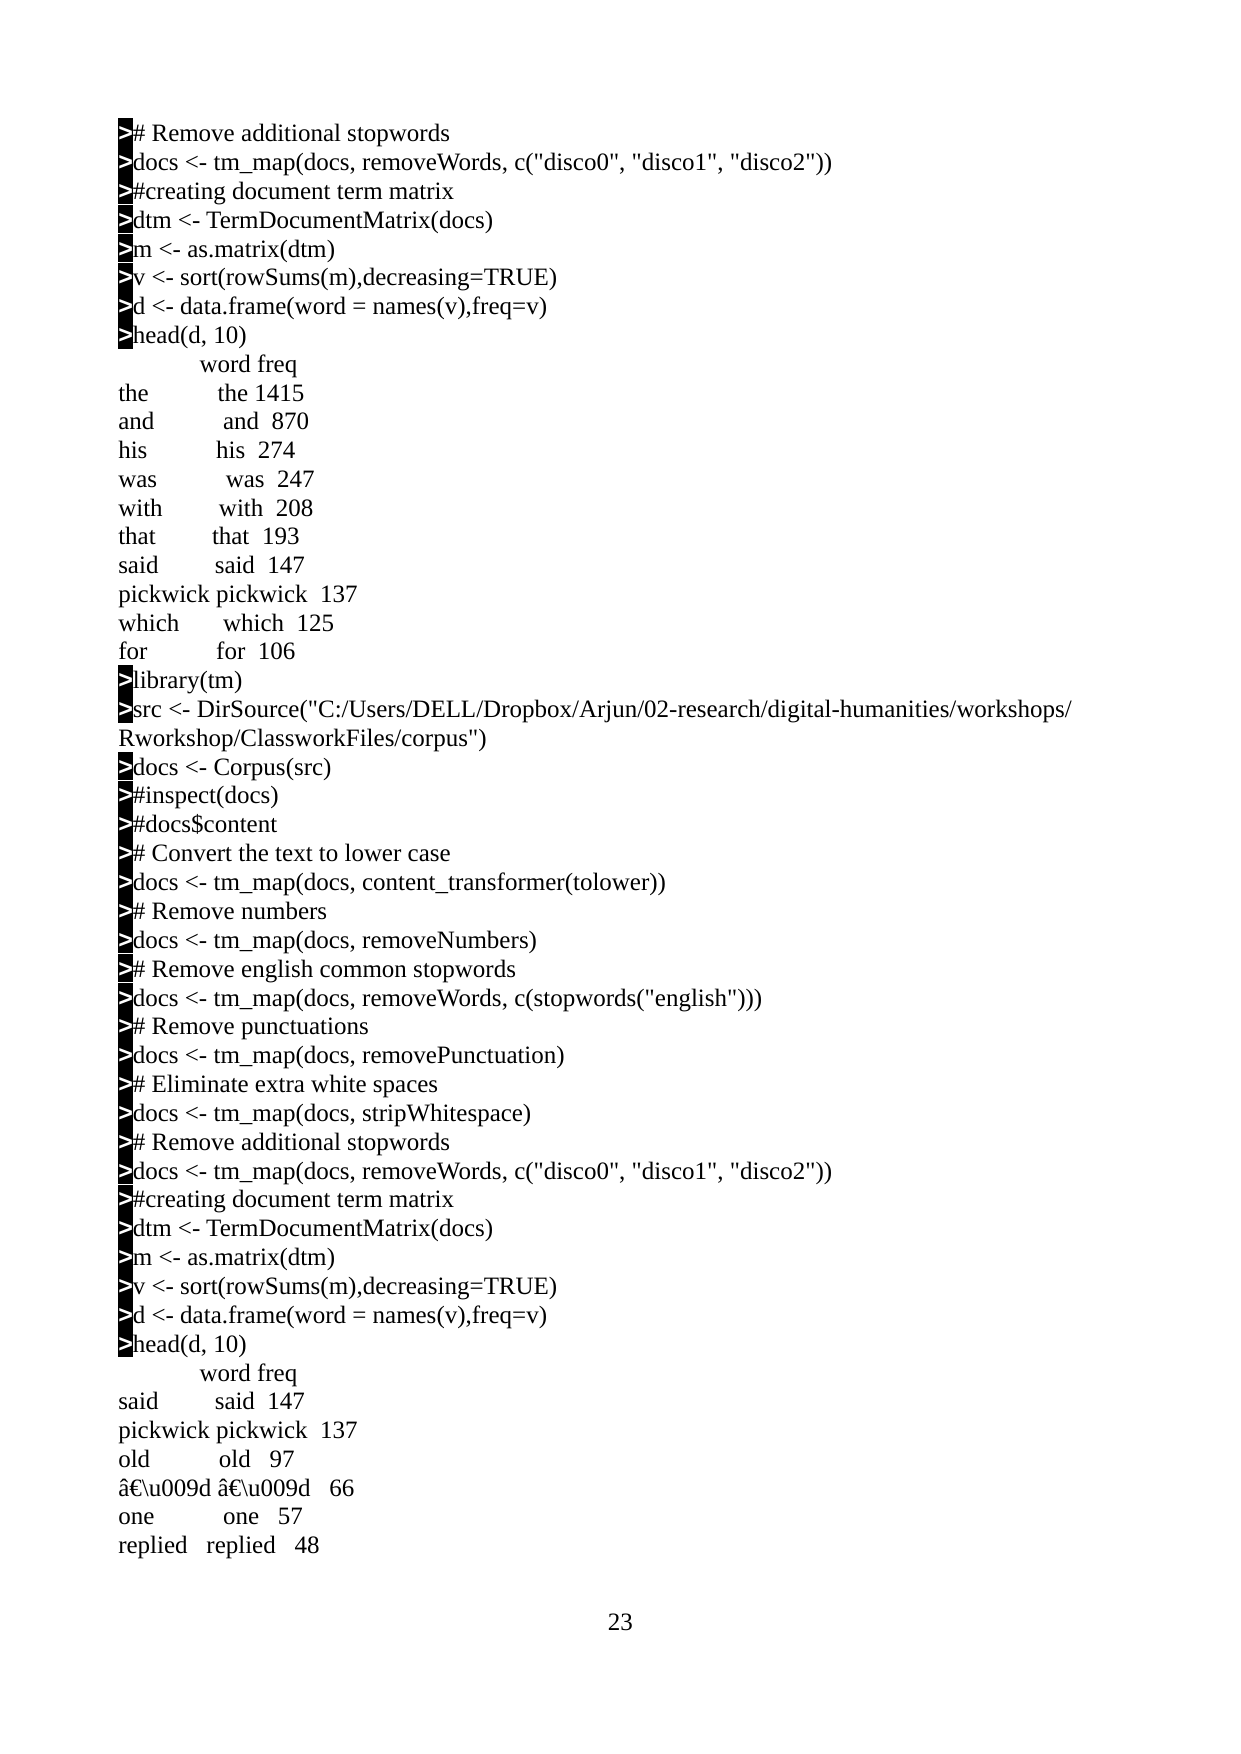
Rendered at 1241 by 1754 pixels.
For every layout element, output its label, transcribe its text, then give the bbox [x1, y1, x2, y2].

text said said 147 [118, 550, 1122, 579]
text >docs <- tm_map(docs, removeWords, c("disco0", "disco1", "disco2")) [118, 147, 1122, 176]
text pickwick pickwick 137 [118, 579, 1122, 608]
text ># Remove english common stopwords [118, 954, 1122, 982]
text for for 106 [118, 636, 1122, 665]
text â€\u009d â€\u009d 66 [118, 1473, 1122, 1501]
text ># Remove additional stopwords [118, 118, 1122, 147]
text >docs <- tm_map(docs, removeWords, c("disco0", "disco1", "disco2")) [118, 1156, 1122, 1184]
text ># Convert the text to lower case [118, 838, 1122, 867]
text >docs <- tm_map(docs, removeNumbers) [118, 925, 1122, 954]
text that that 193 [118, 521, 1122, 550]
text old old 97 [118, 1444, 1122, 1473]
text >dtm <- TermDocumentMatrix(docs) [118, 205, 1122, 233]
text >head(d, 10) [118, 320, 1122, 349]
text >docs <- tm_map(docs, removePunctuation) [118, 1040, 1122, 1069]
text and and 870 [118, 406, 1122, 435]
text which which 125 [118, 608, 1122, 636]
text >docs <- tm_map(docs, content_transformer(tolower)) [118, 867, 1122, 896]
text word freq [118, 1358, 1122, 1386]
text >m <- as.matrix(dtm) [118, 233, 1122, 262]
text >dtm <- TermDocumentMatrix(docs) [118, 1213, 1122, 1242]
text >d <- data.frame(word = names(v),freq=v) [118, 1300, 1122, 1329]
text with with 208 [118, 493, 1122, 521]
text replied replied 48 [118, 1530, 1122, 1559]
text ># Remove additional stopwords [118, 1127, 1122, 1156]
text the the 1415 [118, 378, 1122, 406]
text ># Remove numbers [118, 896, 1122, 925]
text >library(tm) [118, 665, 1122, 694]
text was was 247 [118, 464, 1122, 493]
text >d <- data.frame(word = names(v),freq=v) [118, 291, 1122, 320]
text >head(d, 10) [118, 1329, 1122, 1358]
text >m <- as.matrix(dtm) [118, 1242, 1122, 1271]
text word freq [118, 349, 1122, 378]
text >src <- DirSource("C:/Users/DELL/Dropbox/Arjun/02-research/digital-humanities/workshops/Rworkshop/ClassworkFiles/corpus") [118, 694, 1122, 752]
text >v <- sort(rowSums(m),decreasing=TRUE) [118, 1271, 1122, 1300]
text >docs <- Corpus(src) [118, 752, 1122, 781]
text >#docs$content [118, 809, 1122, 838]
text one one 57 [118, 1501, 1122, 1530]
text >#creating document term matrix [118, 176, 1122, 205]
text his his 274 [118, 435, 1122, 464]
text ># Remove punctuations [118, 1011, 1122, 1040]
text said said 147 [118, 1386, 1122, 1415]
text ># Eliminate extra white spaces [118, 1069, 1122, 1098]
text >docs <- tm_map(docs, stripWhitespace) [118, 1098, 1122, 1127]
text >#inspect(docs) [118, 781, 1122, 809]
text >#creating document term matrix [118, 1184, 1122, 1213]
text >docs <- tm_map(docs, removeWords, c(stopwords("english"))) [118, 982, 1122, 1011]
text pickwick pickwick 137 [118, 1415, 1122, 1444]
text >v <- sort(rowSums(m),decreasing=TRUE) [118, 262, 1122, 291]
